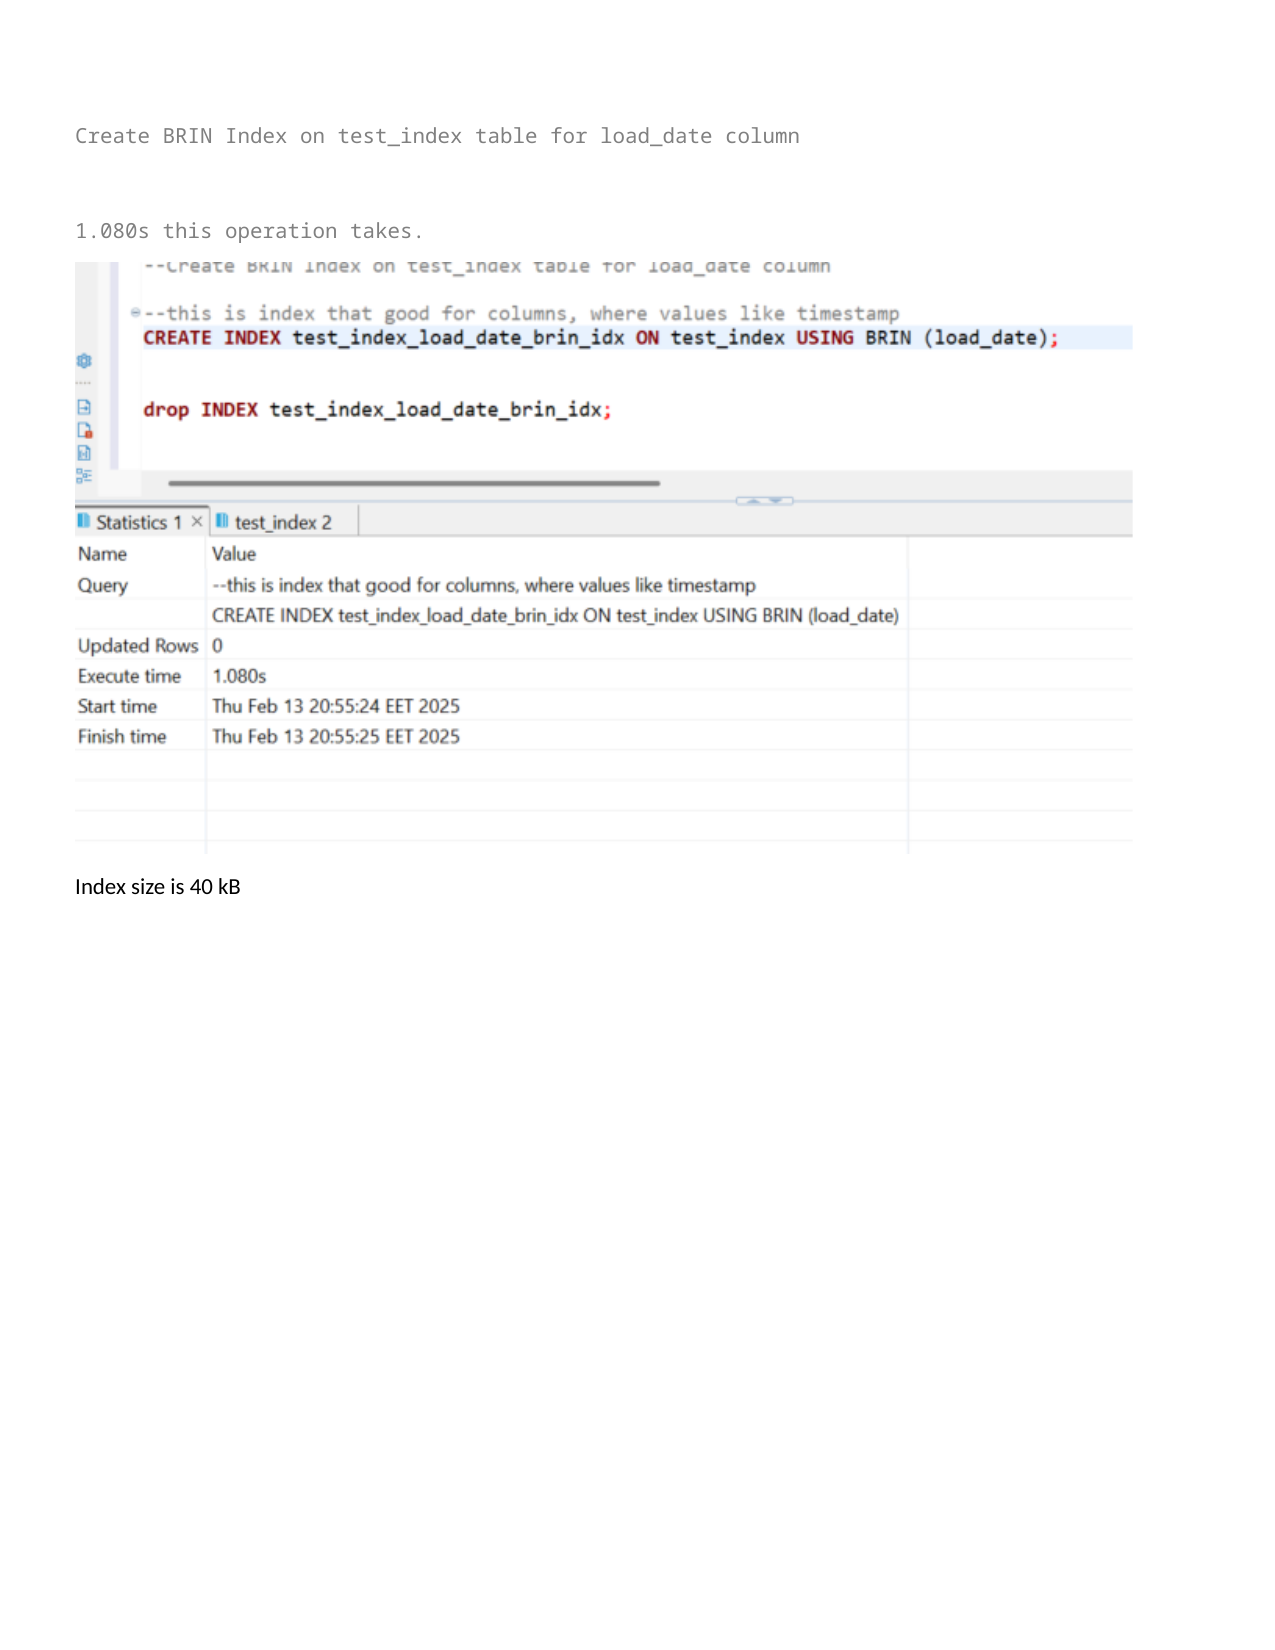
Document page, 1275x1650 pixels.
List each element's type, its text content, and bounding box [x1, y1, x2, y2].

text Index size is 40 kB [75, 872, 1200, 900]
text 1.080s this operation takes. [75, 216, 1200, 244]
text Create BRIN Index on test_index table for load_date column [75, 122, 1200, 150]
